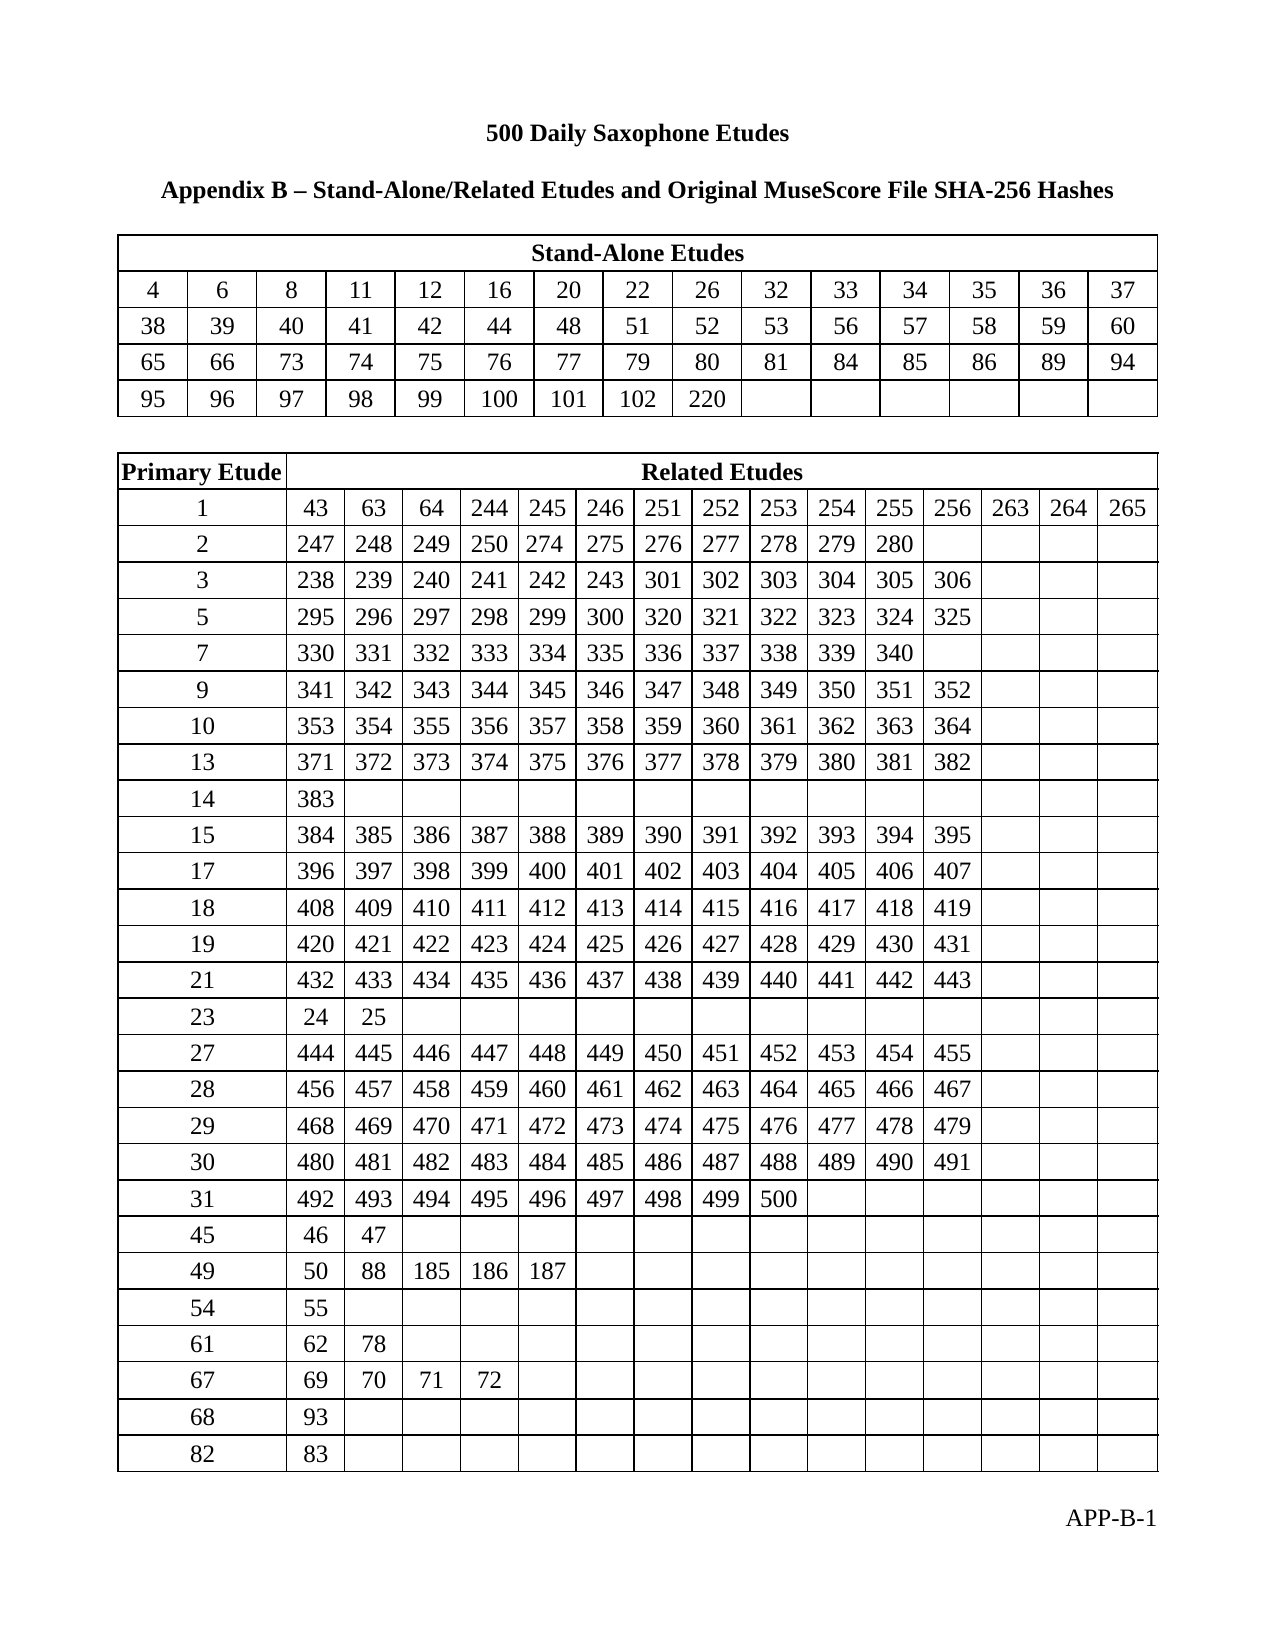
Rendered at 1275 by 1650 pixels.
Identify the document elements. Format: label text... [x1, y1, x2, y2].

table_cell 454 [866, 1035, 923, 1070]
table_cell [982, 526, 1039, 561]
table_cell 422 [403, 926, 460, 961]
table_cell [742, 381, 810, 416]
table_cell 381 [866, 745, 923, 779]
table_cell 463 [693, 1072, 749, 1106]
table_cell 94 [1089, 345, 1157, 379]
table_cell [534, 417, 603, 452]
table_cell [577, 1436, 633, 1471]
table_cell [1098, 526, 1157, 561]
table_cell 24 [287, 999, 344, 1034]
table_cell 461 [577, 1072, 633, 1106]
table_cell 336 [635, 635, 691, 670]
table_cell [577, 1290, 633, 1324]
table_cell 263 [982, 490, 1039, 525]
table_cell [924, 1253, 981, 1288]
table_cell 51 [604, 308, 672, 343]
table_cell 387 [461, 817, 518, 852]
table_cell [924, 999, 981, 1034]
table_cell 255 [866, 490, 923, 525]
table_cell 437 [577, 963, 633, 997]
table_cell 499 [693, 1181, 749, 1215]
table_cell 359 [635, 708, 691, 743]
table_cell 447 [461, 1035, 518, 1070]
table_cell 56 [812, 308, 879, 343]
table_cell 9 [119, 672, 286, 706]
table_cell 47 [345, 1217, 402, 1252]
table_cell 341 [287, 672, 344, 706]
table_header Related Etudes [287, 454, 1157, 488]
table_cell 434 [403, 963, 460, 997]
table_cell [982, 1181, 1039, 1215]
table_cell [1098, 1072, 1157, 1106]
table_cell [1040, 526, 1097, 561]
table_cell 303 [751, 563, 807, 597]
table_cell [1040, 999, 1097, 1034]
table_cell 186 [461, 1253, 518, 1288]
table_cell 453 [808, 1035, 865, 1070]
table_cell [1019, 417, 1088, 452]
table_cell [1040, 817, 1097, 852]
table_cell 22 [604, 272, 672, 307]
table_cell 10 [119, 708, 286, 743]
table_cell 469 [345, 1108, 402, 1143]
table_cell [982, 563, 1039, 597]
table_cell 424 [519, 926, 575, 961]
table_cell 60 [1089, 308, 1157, 343]
table_cell 409 [345, 890, 402, 924]
table_cell 374 [461, 745, 518, 779]
table_cell [519, 781, 575, 816]
table_cell 300 [577, 599, 633, 634]
table_cell 96 [188, 381, 256, 416]
table_cell 396 [287, 853, 344, 888]
table_cell [461, 1400, 518, 1434]
table_cell [742, 417, 811, 452]
table_cell 375 [519, 745, 575, 779]
table_cell 37 [1089, 272, 1157, 307]
table_cell 429 [808, 926, 865, 961]
table_cell [811, 417, 880, 452]
table_cell [1040, 672, 1097, 706]
table_cell 2 [119, 526, 286, 561]
table_cell 331 [345, 635, 402, 670]
table_cell 376 [577, 745, 633, 779]
table_cell [950, 381, 1018, 416]
table_cell 45 [119, 1217, 286, 1252]
table_cell [1098, 1144, 1157, 1179]
table_cell 452 [751, 1035, 807, 1070]
table_cell [577, 999, 633, 1034]
table_cell [982, 1144, 1039, 1179]
table_cell 39 [188, 308, 256, 343]
table_cell 383 [287, 781, 344, 816]
table_cell 93 [287, 1400, 344, 1434]
table_cell [1098, 963, 1157, 997]
table_cell [924, 1436, 981, 1471]
table_cell 25 [345, 999, 402, 1034]
table_cell 391 [693, 817, 749, 852]
table_cell 18 [119, 890, 286, 924]
table_cell 395 [924, 817, 981, 852]
table_cell 399 [461, 853, 518, 888]
table_cell 356 [461, 708, 518, 743]
table_cell 17 [119, 853, 286, 888]
table_cell 379 [751, 745, 807, 779]
table_cell 264 [1040, 490, 1097, 525]
table_cell [982, 745, 1039, 779]
table_cell 477 [808, 1108, 865, 1143]
table_cell [1040, 745, 1097, 779]
table_cell 488 [751, 1144, 807, 1179]
table_cell 26 [673, 272, 741, 307]
table_cell 444 [287, 1035, 344, 1070]
table_cell 496 [519, 1181, 575, 1215]
table_cell 274 [519, 526, 575, 561]
table_cell 340 [866, 635, 923, 670]
table_cell 345 [519, 672, 575, 706]
table_cell [403, 1217, 460, 1252]
table_cell 243 [577, 563, 633, 597]
table_cell 361 [751, 708, 807, 743]
table_cell 15 [119, 817, 286, 852]
table_cell 16 [465, 272, 533, 307]
table_cell [1040, 1400, 1097, 1434]
table_cell 414 [635, 890, 691, 924]
table_cell 36 [1020, 272, 1087, 307]
table_cell 397 [345, 853, 402, 888]
table_cell [866, 1436, 923, 1471]
table_cell 475 [693, 1108, 749, 1143]
table_cell 389 [577, 817, 633, 852]
table_cell [751, 1326, 807, 1361]
table_cell 339 [808, 635, 865, 670]
table_cell 432 [287, 963, 344, 997]
table_cell [1098, 817, 1157, 852]
table_cell 252 [693, 490, 749, 525]
table_cell [1040, 926, 1097, 961]
table_cell [866, 1290, 923, 1324]
table_cell 406 [866, 853, 923, 888]
table_cell 244 [461, 490, 518, 525]
table_cell 62 [287, 1326, 344, 1361]
table_cell [982, 999, 1039, 1034]
table_cell [982, 1108, 1039, 1143]
table_cell [924, 635, 981, 670]
table_cell [461, 999, 518, 1034]
table_cell [1040, 1035, 1097, 1070]
table_cell [603, 417, 672, 452]
table_cell 360 [693, 708, 749, 743]
table_cell 55 [287, 1290, 344, 1324]
table_cell 354 [345, 708, 402, 743]
table_cell [808, 1436, 865, 1471]
table_cell 350 [808, 672, 865, 706]
table_cell 468 [287, 1108, 344, 1143]
table_cell 8 [257, 272, 325, 307]
table_cell 342 [345, 672, 402, 706]
table_cell 71 [403, 1362, 460, 1398]
table_cell [635, 1217, 691, 1252]
table_cell 401 [577, 853, 633, 888]
table_cell [982, 963, 1039, 997]
table_cell [982, 853, 1039, 888]
table_cell 420 [287, 926, 344, 961]
table_cell 485 [577, 1144, 633, 1179]
table_cell [577, 1326, 633, 1361]
table_cell [635, 781, 691, 816]
table_cell 14 [119, 781, 286, 816]
table_cell 466 [866, 1072, 923, 1106]
table_cell 250 [461, 526, 518, 561]
table_cell 6 [188, 272, 256, 307]
table_cell 242 [519, 563, 575, 597]
table_cell [403, 1436, 460, 1471]
table_cell [924, 1326, 981, 1361]
table_cell 102 [604, 381, 672, 416]
table_cell 247 [287, 526, 344, 561]
table_cell 185 [403, 1253, 460, 1288]
table_cell [1040, 1436, 1097, 1471]
table_cell [982, 1253, 1039, 1288]
table_cell [1040, 781, 1097, 816]
table_cell 470 [403, 1108, 460, 1143]
table_cell [808, 781, 865, 816]
table_cell 320 [635, 599, 691, 634]
table_cell [982, 1362, 1039, 1398]
table_cell [982, 926, 1039, 961]
table_cell 29 [119, 1108, 286, 1143]
table_cell [635, 1400, 691, 1434]
table_header Primary Etude [119, 454, 286, 488]
table_cell 83 [287, 1436, 344, 1471]
table_cell 265 [1098, 490, 1157, 525]
table_cell 27 [119, 1035, 286, 1070]
table_cell 458 [403, 1072, 460, 1106]
table_cell 385 [345, 817, 402, 852]
table_cell [982, 1217, 1039, 1252]
table_cell 410 [403, 890, 460, 924]
table_cell 351 [866, 672, 923, 706]
table_cell 41 [327, 308, 394, 343]
table_cell 343 [403, 672, 460, 706]
table_cell [866, 999, 923, 1034]
table_cell 33 [812, 272, 879, 307]
table_cell 497 [577, 1181, 633, 1215]
table_cell 347 [635, 672, 691, 706]
table_cell 220 [673, 381, 741, 416]
table_cell [577, 1362, 633, 1398]
table_cell [808, 1217, 865, 1252]
table_cell 408 [287, 890, 344, 924]
table_cell [751, 1253, 807, 1288]
table_cell 438 [635, 963, 691, 997]
table_cell 417 [808, 890, 865, 924]
table_cell [808, 1326, 865, 1361]
table_cell [635, 1362, 691, 1398]
table_cell 34 [881, 272, 949, 307]
table_cell 64 [403, 490, 460, 525]
table_header Stand-Alone Etudes [119, 236, 1157, 270]
table_cell 403 [693, 853, 749, 888]
table_cell 297 [403, 599, 460, 634]
table_cell 323 [808, 599, 865, 634]
table_cell 81 [742, 345, 810, 379]
table_cell 304 [808, 563, 865, 597]
table_cell [672, 417, 742, 452]
table_cell [881, 381, 949, 416]
table_cell 321 [693, 599, 749, 634]
table_cell 451 [693, 1035, 749, 1070]
table_cell [808, 1362, 865, 1398]
table_cell 57 [881, 308, 949, 343]
table_cell [812, 381, 879, 416]
table_cell 249 [403, 526, 460, 561]
table_cell [1040, 853, 1097, 888]
table_cell 411 [461, 890, 518, 924]
table_cell [635, 999, 691, 1034]
table_cell 402 [635, 853, 691, 888]
table_cell [118, 417, 187, 452]
table_cell [982, 1290, 1039, 1324]
table_cell [1040, 1144, 1097, 1179]
table_cell 457 [345, 1072, 402, 1106]
table_cell [1088, 417, 1157, 452]
table_cell 296 [345, 599, 402, 634]
table_cell 299 [519, 599, 575, 634]
table_cell 494 [403, 1181, 460, 1215]
table_cell [1098, 708, 1157, 743]
table_cell [751, 1362, 807, 1398]
table_cell 449 [577, 1035, 633, 1070]
table_cell 75 [396, 345, 464, 379]
table_cell [808, 1253, 865, 1288]
table_cell 19 [119, 926, 286, 961]
table_cell 358 [577, 708, 633, 743]
table_cell 440 [751, 963, 807, 997]
table_cell 334 [519, 635, 575, 670]
table_cell [808, 1181, 865, 1215]
table_cell [461, 1290, 518, 1324]
table_cell 187 [519, 1253, 575, 1288]
table_cell [1098, 1181, 1157, 1215]
table_cell 464 [751, 1072, 807, 1106]
table_cell [751, 1217, 807, 1252]
table_cell 371 [287, 745, 344, 779]
table_cell [1040, 1290, 1097, 1324]
table_cell [345, 1436, 402, 1471]
table_cell 46 [287, 1217, 344, 1252]
table_cell 11 [327, 272, 394, 307]
table_cell 52 [673, 308, 741, 343]
table_cell [257, 417, 326, 452]
table_cell 431 [924, 926, 981, 961]
table_cell 21 [119, 963, 286, 997]
table_cell 254 [808, 490, 865, 525]
table_cell 301 [635, 563, 691, 597]
table_cell [1098, 1400, 1157, 1434]
table_cell 67 [119, 1362, 286, 1398]
table_cell 78 [345, 1326, 402, 1361]
table_cell 412 [519, 890, 575, 924]
table_cell 337 [693, 635, 749, 670]
table_cell [519, 1290, 575, 1324]
table_cell [751, 1290, 807, 1324]
table_cell 330 [287, 635, 344, 670]
table_cell 7 [119, 635, 286, 670]
table_cell [924, 1362, 981, 1398]
table_cell [519, 1362, 575, 1398]
table_cell [1098, 1253, 1157, 1288]
table_cell 416 [751, 890, 807, 924]
table_cell 72 [461, 1362, 518, 1398]
table_cell [519, 1436, 575, 1471]
table_cell 486 [635, 1144, 691, 1179]
table_cell 427 [693, 926, 749, 961]
table_cell 480 [287, 1144, 344, 1179]
table_cell [1040, 563, 1097, 597]
table_cell 364 [924, 708, 981, 743]
table_cell [982, 817, 1039, 852]
table_cell [1098, 745, 1157, 779]
table_cell [1040, 708, 1097, 743]
table_cell 363 [866, 708, 923, 743]
table_cell 380 [808, 745, 865, 779]
table_cell [982, 1400, 1039, 1434]
table_cell 430 [866, 926, 923, 961]
table_cell [403, 1326, 460, 1361]
table_cell 355 [403, 708, 460, 743]
table_cell 472 [519, 1108, 575, 1143]
table_cell 77 [535, 345, 602, 379]
table_cell [635, 1326, 691, 1361]
table_cell 35 [950, 272, 1018, 307]
table_cell 460 [519, 1072, 575, 1106]
table_cell 48 [535, 308, 602, 343]
table_cell 95 [119, 381, 187, 416]
table_cell [751, 1436, 807, 1471]
table_cell 415 [693, 890, 749, 924]
table_cell 251 [635, 490, 691, 525]
table_cell 394 [866, 817, 923, 852]
table_cell 405 [808, 853, 865, 888]
table_cell [1040, 1326, 1097, 1361]
table_cell 240 [403, 563, 460, 597]
table_cell 99 [396, 381, 464, 416]
table_cell 84 [812, 345, 879, 379]
table_cell 413 [577, 890, 633, 924]
table_cell [1040, 635, 1097, 670]
table_cell 357 [519, 708, 575, 743]
table_cell 70 [345, 1362, 402, 1398]
table_cell [982, 890, 1039, 924]
table_cell 40 [257, 308, 325, 343]
table_cell 100 [465, 381, 533, 416]
table_cell [1040, 1108, 1097, 1143]
table_cell [982, 635, 1039, 670]
table_cell 295 [287, 599, 344, 634]
table_cell [693, 1362, 749, 1398]
table_cell [924, 1290, 981, 1324]
table_cell [1089, 381, 1157, 416]
table_cell 418 [866, 890, 923, 924]
table_cell 73 [257, 345, 325, 379]
table_cell 13 [119, 745, 286, 779]
table_cell [1098, 563, 1157, 597]
table_cell 484 [519, 1144, 575, 1179]
table_cell [1040, 963, 1097, 997]
table_cell [577, 1400, 633, 1434]
table_cell 30 [119, 1144, 286, 1179]
table_cell [635, 1436, 691, 1471]
table_cell 352 [924, 672, 981, 706]
table_cell 88 [345, 1253, 402, 1288]
table_cell [519, 1326, 575, 1361]
table_cell 89 [1020, 345, 1087, 379]
table_cell 400 [519, 853, 575, 888]
table_cell 436 [519, 963, 575, 997]
table_cell [693, 999, 749, 1034]
table_cell [693, 1326, 749, 1361]
table_cell [1040, 1217, 1097, 1252]
table_cell 349 [751, 672, 807, 706]
table_cell [395, 417, 464, 452]
table_cell 390 [635, 817, 691, 852]
table_cell 248 [345, 526, 402, 561]
table_cell 450 [635, 1035, 691, 1070]
table_cell 280 [866, 526, 923, 561]
table_cell 435 [461, 963, 518, 997]
table_cell 404 [751, 853, 807, 888]
table_cell 298 [461, 599, 518, 634]
table_cell 489 [808, 1144, 865, 1179]
table_cell [1098, 1035, 1157, 1070]
table_cell 492 [287, 1181, 344, 1215]
table_cell 481 [345, 1144, 402, 1179]
table_cell 3 [119, 563, 286, 597]
table_cell [403, 1400, 460, 1434]
table_cell [635, 1253, 691, 1288]
table_cell 446 [403, 1035, 460, 1070]
table_cell [866, 1362, 923, 1398]
table_cell 459 [461, 1072, 518, 1106]
table_cell [866, 1181, 923, 1215]
table_cell [982, 1326, 1039, 1361]
table_cell 85 [881, 345, 949, 379]
table_cell 474 [635, 1108, 691, 1143]
table_cell 344 [461, 672, 518, 706]
table_cell [924, 1181, 981, 1215]
table_cell 382 [924, 745, 981, 779]
table_cell 302 [693, 563, 749, 597]
table_cell 4 [119, 272, 187, 307]
table_cell [326, 417, 395, 452]
table_cell [1020, 381, 1087, 416]
table_cell 373 [403, 745, 460, 779]
table_cell 276 [635, 526, 691, 561]
table_cell 388 [519, 817, 575, 852]
table_cell [693, 1253, 749, 1288]
table_cell 462 [635, 1072, 691, 1106]
table_cell [880, 417, 949, 452]
table_cell 476 [751, 1108, 807, 1143]
table_cell 473 [577, 1108, 633, 1143]
table_cell [982, 1072, 1039, 1106]
table_cell 256 [924, 490, 981, 525]
table_cell [519, 1217, 575, 1252]
table_cell [1098, 1217, 1157, 1252]
table_cell 98 [327, 381, 394, 416]
table_cell 362 [808, 708, 865, 743]
table_cell [465, 417, 534, 452]
table_cell 82 [119, 1436, 286, 1471]
table_cell [1098, 890, 1157, 924]
table_cell 332 [403, 635, 460, 670]
table_cell [924, 526, 981, 561]
table_cell 305 [866, 563, 923, 597]
table_cell 241 [461, 563, 518, 597]
table_cell 407 [924, 853, 981, 888]
table_cell 59 [1020, 308, 1087, 343]
table_cell [1098, 1362, 1157, 1398]
table_cell 442 [866, 963, 923, 997]
table_cell 53 [742, 308, 810, 343]
table_cell 378 [693, 745, 749, 779]
table_cell 38 [119, 308, 187, 343]
table_cell [403, 999, 460, 1034]
table_cell 467 [924, 1072, 981, 1106]
table_cell 74 [327, 345, 394, 379]
table_cell 346 [577, 672, 633, 706]
table_cell 500 [751, 1181, 807, 1215]
table_cell [1040, 890, 1097, 924]
table_cell 493 [345, 1181, 402, 1215]
table_cell 79 [604, 345, 672, 379]
table_cell [1040, 1181, 1097, 1215]
table_cell 42 [396, 308, 464, 343]
table_cell [1040, 1253, 1097, 1288]
table_cell 426 [635, 926, 691, 961]
table_cell 65 [119, 345, 187, 379]
table_cell 448 [519, 1035, 575, 1070]
table_cell [1098, 781, 1157, 816]
table_cell 44 [465, 308, 533, 343]
table_cell 456 [287, 1072, 344, 1106]
table_cell [808, 1400, 865, 1434]
table_cell 43 [287, 490, 344, 525]
table_cell [1040, 1072, 1097, 1106]
table_cell 275 [577, 526, 633, 561]
table_cell [577, 1253, 633, 1288]
table_cell 1 [119, 490, 286, 525]
table_cell 445 [345, 1035, 402, 1070]
table_cell [982, 599, 1039, 634]
table_cell [1098, 1436, 1157, 1471]
table_cell 63 [345, 490, 402, 525]
table_cell [345, 1400, 402, 1434]
table_cell [577, 781, 633, 816]
table_cell [693, 1290, 749, 1324]
table_cell [751, 781, 807, 816]
table_cell [1098, 853, 1157, 888]
table_cell 483 [461, 1144, 518, 1179]
table_cell [635, 1290, 691, 1324]
table_cell [403, 1290, 460, 1324]
table_cell [519, 1400, 575, 1434]
table_cell 278 [751, 526, 807, 561]
table_cell [982, 781, 1039, 816]
table_cell 423 [461, 926, 518, 961]
table_cell 66 [188, 345, 256, 379]
table_cell [1098, 635, 1157, 670]
table_cell [924, 1400, 981, 1434]
table_cell 479 [924, 1108, 981, 1143]
table_cell 433 [345, 963, 402, 997]
table_cell [577, 1217, 633, 1252]
table_cell 490 [866, 1144, 923, 1179]
table_cell 239 [345, 563, 402, 597]
table_cell [924, 1217, 981, 1252]
table_cell [461, 1436, 518, 1471]
table_cell 86 [950, 345, 1018, 379]
table_cell 478 [866, 1108, 923, 1143]
table_cell 333 [461, 635, 518, 670]
table_cell 428 [751, 926, 807, 961]
table_cell 338 [751, 635, 807, 670]
table_cell [866, 1326, 923, 1361]
table_cell [519, 999, 575, 1034]
table_cell 58 [950, 308, 1018, 343]
table_cell 245 [519, 490, 575, 525]
table_cell [1098, 1108, 1157, 1143]
table_cell 353 [287, 708, 344, 743]
table_cell 377 [635, 745, 691, 779]
table_cell [1098, 1290, 1157, 1324]
table_cell 277 [693, 526, 749, 561]
table_cell 246 [577, 490, 633, 525]
table_cell [866, 781, 923, 816]
table_cell 322 [751, 599, 807, 634]
table_cell 465 [808, 1072, 865, 1106]
table_cell [866, 1217, 923, 1252]
table_cell 443 [924, 963, 981, 997]
table_cell [1040, 599, 1097, 634]
table_cell [866, 1400, 923, 1434]
table_cell [808, 1290, 865, 1324]
table_cell 425 [577, 926, 633, 961]
table_cell [924, 781, 981, 816]
table_cell 498 [635, 1181, 691, 1215]
table_cell [345, 1290, 402, 1324]
table_cell 335 [577, 635, 633, 670]
table_cell 54 [119, 1290, 286, 1324]
table_cell 471 [461, 1108, 518, 1143]
table_cell [693, 781, 749, 816]
table_cell 97 [257, 381, 325, 416]
table_cell [866, 1253, 923, 1288]
table_cell [982, 1035, 1039, 1070]
table_cell 482 [403, 1144, 460, 1179]
table_cell [345, 781, 402, 816]
table_cell [188, 417, 257, 452]
table_cell 455 [924, 1035, 981, 1070]
table_cell [1098, 1326, 1157, 1361]
table_cell 441 [808, 963, 865, 997]
table_cell 384 [287, 817, 344, 852]
table_cell [982, 672, 1039, 706]
table_cell 392 [751, 817, 807, 852]
table_cell 12 [396, 272, 464, 307]
table_cell 386 [403, 817, 460, 852]
table_cell 279 [808, 526, 865, 561]
table_cell 495 [461, 1181, 518, 1215]
table_cell 325 [924, 599, 981, 634]
table_cell [461, 1217, 518, 1252]
table_cell [693, 1217, 749, 1252]
table_cell [982, 1436, 1039, 1471]
table_cell 76 [465, 345, 533, 379]
table_cell [403, 781, 460, 816]
table_cell 306 [924, 563, 981, 597]
table_cell 372 [345, 745, 402, 779]
table_cell 491 [924, 1144, 981, 1179]
table_cell 50 [287, 1253, 344, 1288]
table_cell 61 [119, 1326, 286, 1361]
table_cell 487 [693, 1144, 749, 1179]
table_cell [982, 708, 1039, 743]
table_cell 439 [693, 963, 749, 997]
table_cell 419 [924, 890, 981, 924]
table_cell [1098, 599, 1157, 634]
table_cell [808, 999, 865, 1034]
table_cell 32 [742, 272, 810, 307]
table_cell 69 [287, 1362, 344, 1398]
table_cell 80 [673, 345, 741, 379]
table_cell 5 [119, 599, 286, 634]
table_cell [693, 1400, 749, 1434]
table_cell [1098, 999, 1157, 1034]
table_cell 31 [119, 1181, 286, 1215]
table_cell 253 [751, 490, 807, 525]
table_cell [1098, 926, 1157, 961]
table_cell 393 [808, 817, 865, 852]
table_cell 238 [287, 563, 344, 597]
table_cell [751, 1400, 807, 1434]
table_cell [461, 1326, 518, 1361]
table_cell 20 [535, 272, 602, 307]
table_cell 101 [535, 381, 602, 416]
table_cell 49 [119, 1253, 286, 1288]
table_cell 68 [119, 1400, 286, 1434]
table_cell [693, 1436, 749, 1471]
table_cell 28 [119, 1072, 286, 1106]
table_cell 324 [866, 599, 923, 634]
table_cell 398 [403, 853, 460, 888]
table_cell 23 [119, 999, 286, 1034]
table_cell [1098, 672, 1157, 706]
table_cell [1040, 1362, 1097, 1398]
table_cell 421 [345, 926, 402, 961]
table_cell 348 [693, 672, 749, 706]
table_cell [461, 781, 518, 816]
table_cell [949, 417, 1019, 452]
table_cell [751, 999, 807, 1034]
